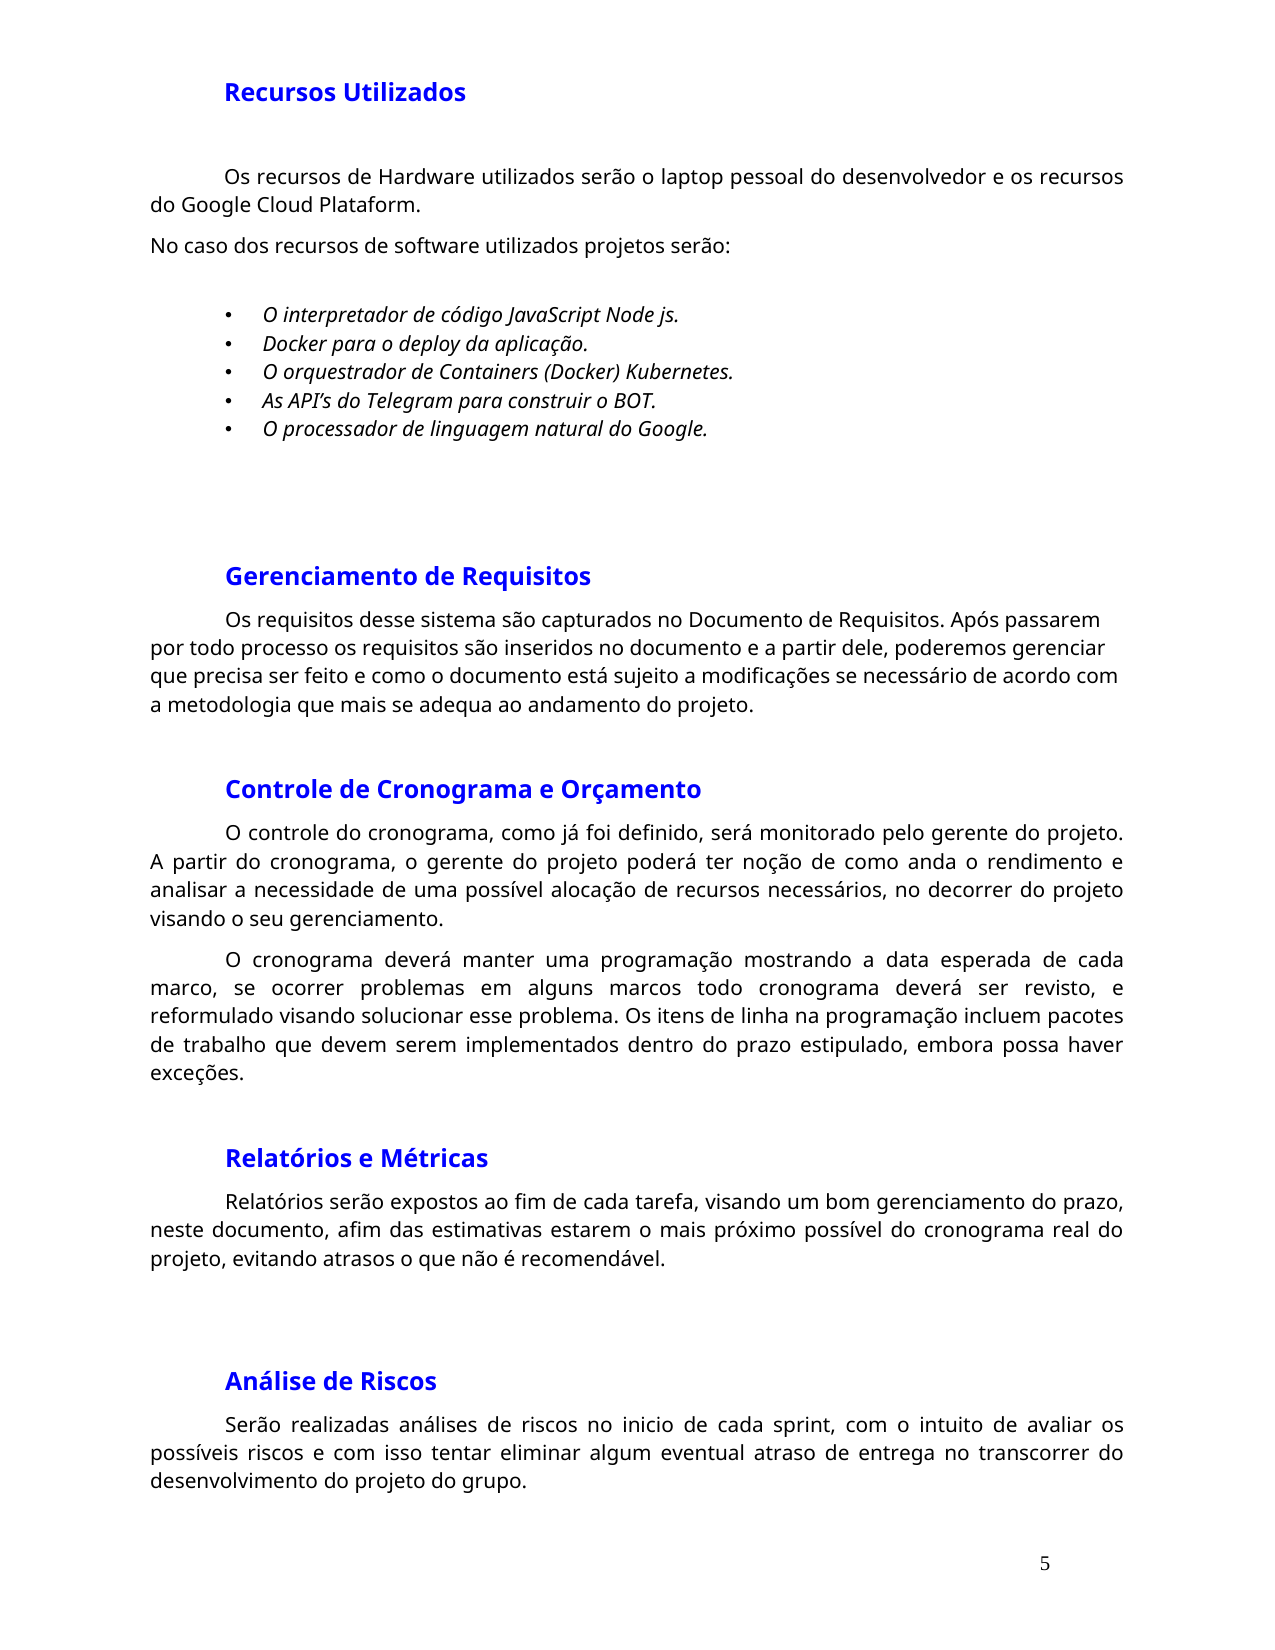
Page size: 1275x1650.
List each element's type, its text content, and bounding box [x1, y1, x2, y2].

list O orquestrador de Containers (Docker) Kubernetes. [225, 357, 1125, 386]
text Controle de Cronograma e Orçamento [225, 772, 1125, 806]
text O controle do cronograma, como já foi definido, será monitorado pelo gerente do projeto. A partir do cronograma, o gerente do projeto poderá ter noção de como anda o rendimento e analisar a necessidade de uma possível alocação de recursos necessários, no decorrer do projeto visando o seu gerenciamento. [150, 818, 1125, 932]
text O cronograma deverá manter uma programação mostrando a data esperada de cada marco, se ocorrer problemas em alguns marcos todo cronograma deverá ser revisto, e reformulado visando solucionar esse problema. Os itens de linha na programação incluem pacotes de trabalho que devem serem implementados dentro do prazo estipulado, embora possa haver exceções. [150, 945, 1125, 1087]
list Docker para o deploy da aplicação. [225, 329, 1125, 357]
text Os requisitos desse sistema são capturados no Documento de Requisitos. Após passarem por todo processo os requisitos são inseridos no documento e a partir dele, poderemos gerenciar que precisa ser feito e como o documento está sujeito a modificações se necessário de acordo com a metodologia que mais se adequa ao andamento do projeto. [150, 605, 1125, 718]
text Gerenciamento de Requisitos [225, 558, 1125, 592]
text Relatórios serão expostos ao fim de cada tarefa, visando um bom gerenciamento do prazo, neste documento, afim das estimativas estarem o mais próximo possível do cronograma real do projeto, evitando atrasos o que não é recomendável. [150, 1187, 1125, 1272]
list O interpretador de código JavaScript Node js. [225, 301, 1125, 329]
list No caso dos recursos de software utilizados projetos serão: [150, 231, 1125, 260]
text Os recursos de Hardware utilizados serão o laptop pessoal do desenvolvedor e os recursos do Google Cloud Plataform. [150, 162, 1125, 219]
list As API’s do Telegram para construir o BOT. [225, 386, 1125, 414]
text Relatórios e Métricas [225, 1140, 1125, 1174]
list O processador de linguagem natural do Google. [225, 414, 1125, 443]
text Análise de Riscos [225, 1363, 1125, 1397]
text Serão realizadas análises de riscos no inicio de cada sprint, com o intuito de avaliar os possíveis riscos e com isso tentar eliminar algum eventual atraso de entrega no transcorrer do desenvolvimento do projeto do grupo. [150, 1410, 1125, 1495]
subtitle Recursos Utilizados [224, 75, 1125, 109]
